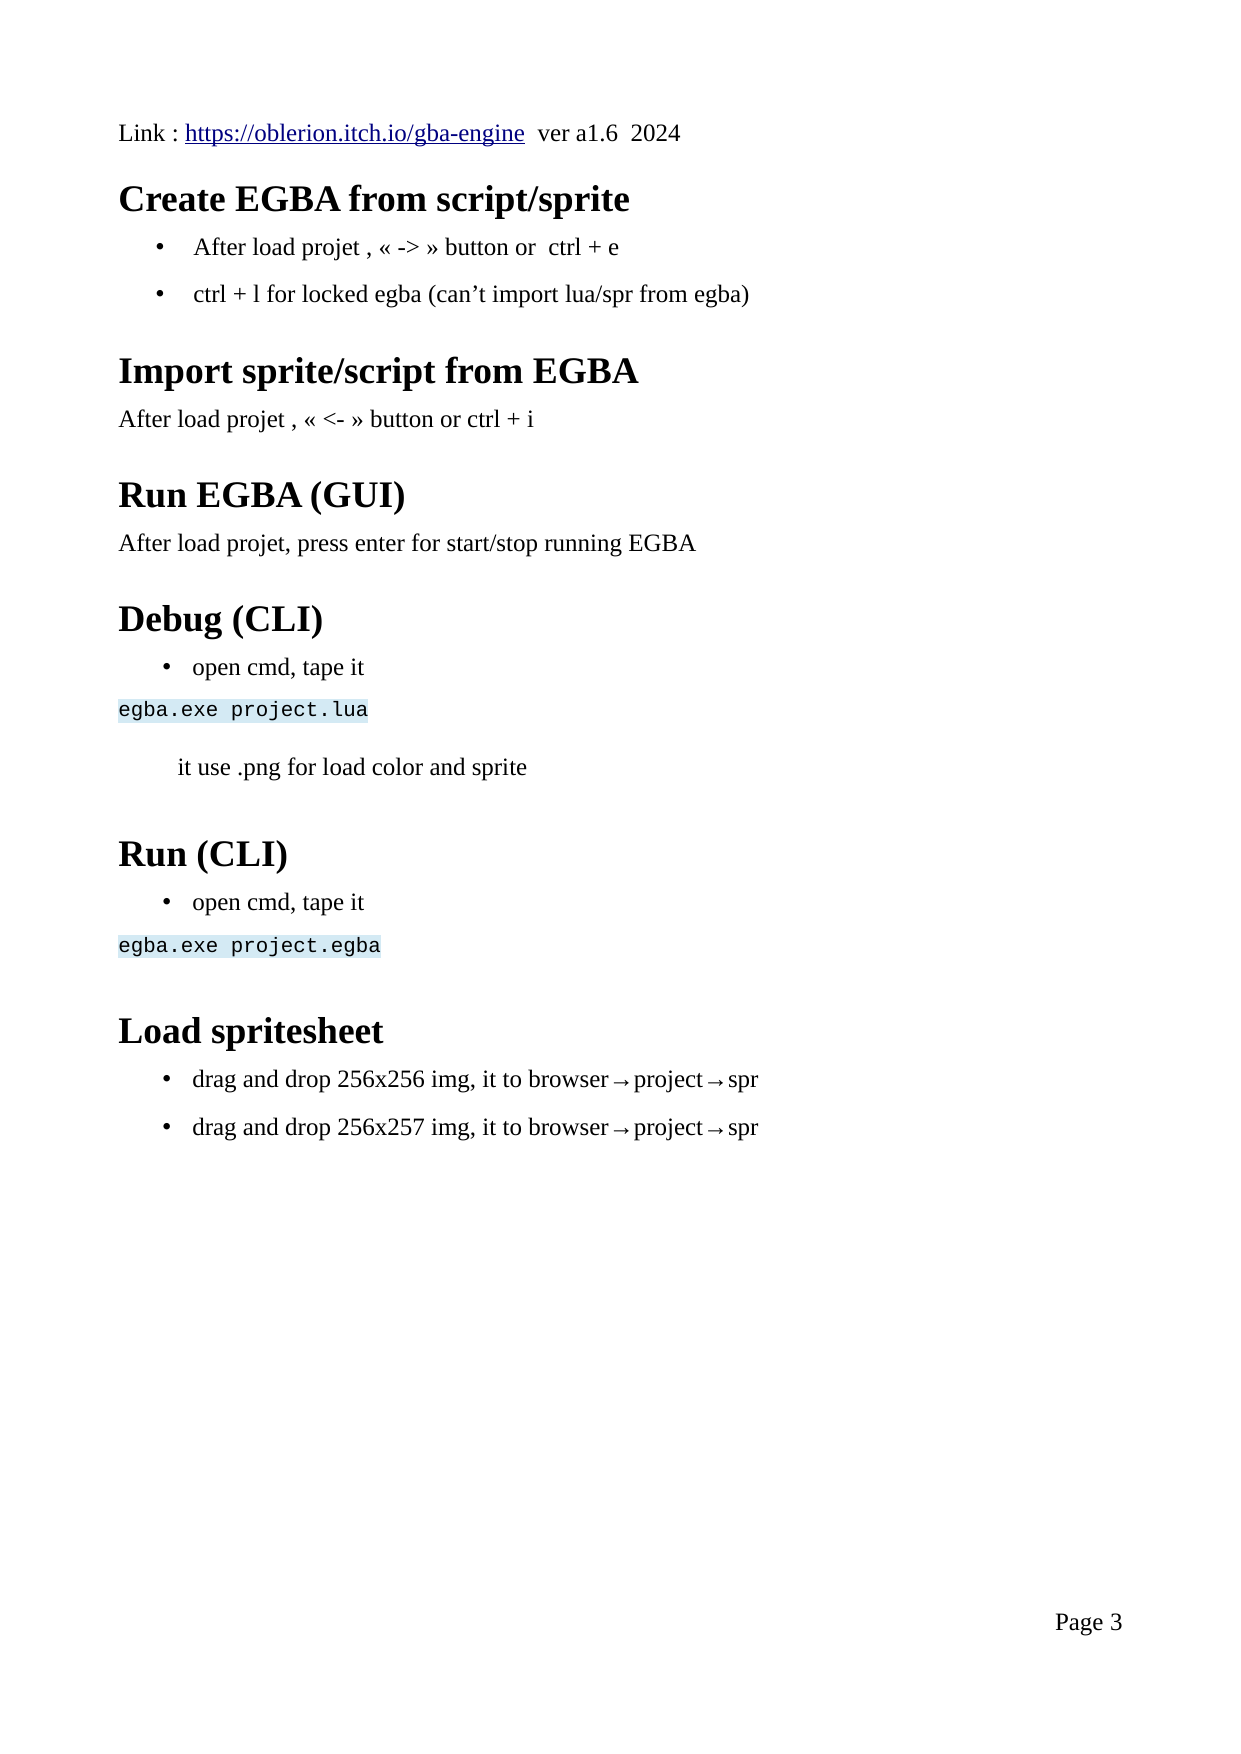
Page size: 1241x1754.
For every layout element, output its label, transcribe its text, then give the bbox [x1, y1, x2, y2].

subtitle Debug (CLI) [118, 596, 1122, 639]
list open cmd, tape it [162, 652, 1122, 681]
text egba.exe project.lua [118, 699, 1122, 723]
list ctrl + l for locked egba (can’t import lua/spr from egba) [156, 279, 1122, 308]
text egba.exe project.egba [118, 935, 1122, 958]
list open cmd, tape it [162, 887, 1122, 916]
subtitle Create EGBA from script/sprite [118, 176, 1122, 219]
list drag and drop 256x257 img, it to browser→project→spr [162, 1112, 1122, 1141]
list After load projet , « -> » button or ctrl + e [156, 232, 1122, 261]
subtitle Run (CLI) [118, 832, 1122, 875]
list drag and drop 256x256 img, it to browser→project→spr [162, 1064, 1122, 1093]
subtitle Import sprite/script from EGBA [118, 348, 1122, 391]
text it use .png for load color and sprite [177, 752, 1063, 781]
subtitle Run EGBA (GUI) [118, 472, 1122, 515]
subtitle Load spritesheet [118, 1009, 1122, 1052]
text After load projet, press enter for start/stop running EGBA [118, 528, 1122, 556]
text After load projet , « <- » button or ctrl + i [118, 404, 1122, 432]
